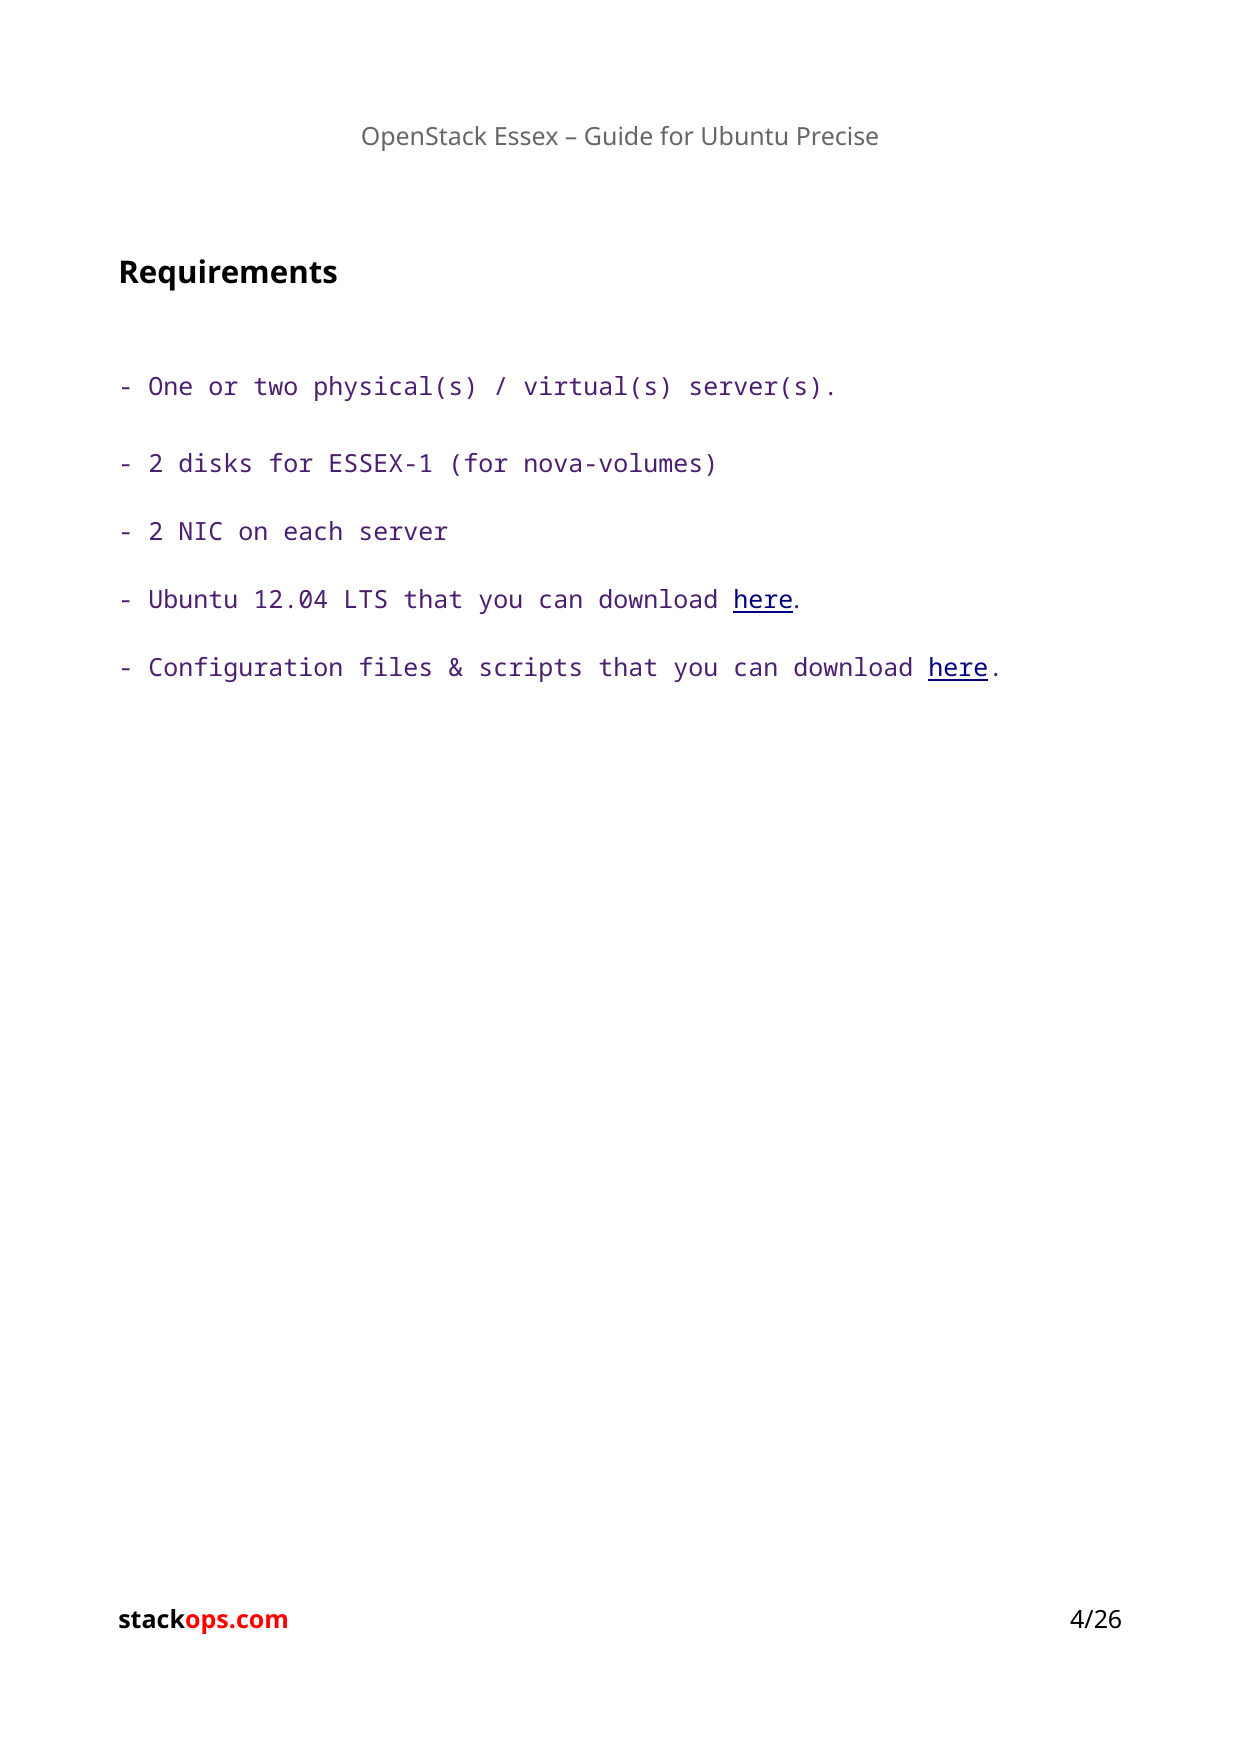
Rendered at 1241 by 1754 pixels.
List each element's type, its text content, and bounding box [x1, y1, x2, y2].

text - One or two physical(s) / virtual(s) server(s). [118, 369, 1122, 403]
text Requirements [118, 250, 1122, 292]
text - 2 NIC on each server [118, 514, 1122, 548]
text - Ubuntu 12.04 LTS that you can download here. [118, 582, 1122, 616]
text - 2 disks for ESSEX-1 (for nova-volumes) [118, 446, 1122, 480]
text - Configuration files & scripts that you can download here. [118, 650, 1122, 684]
